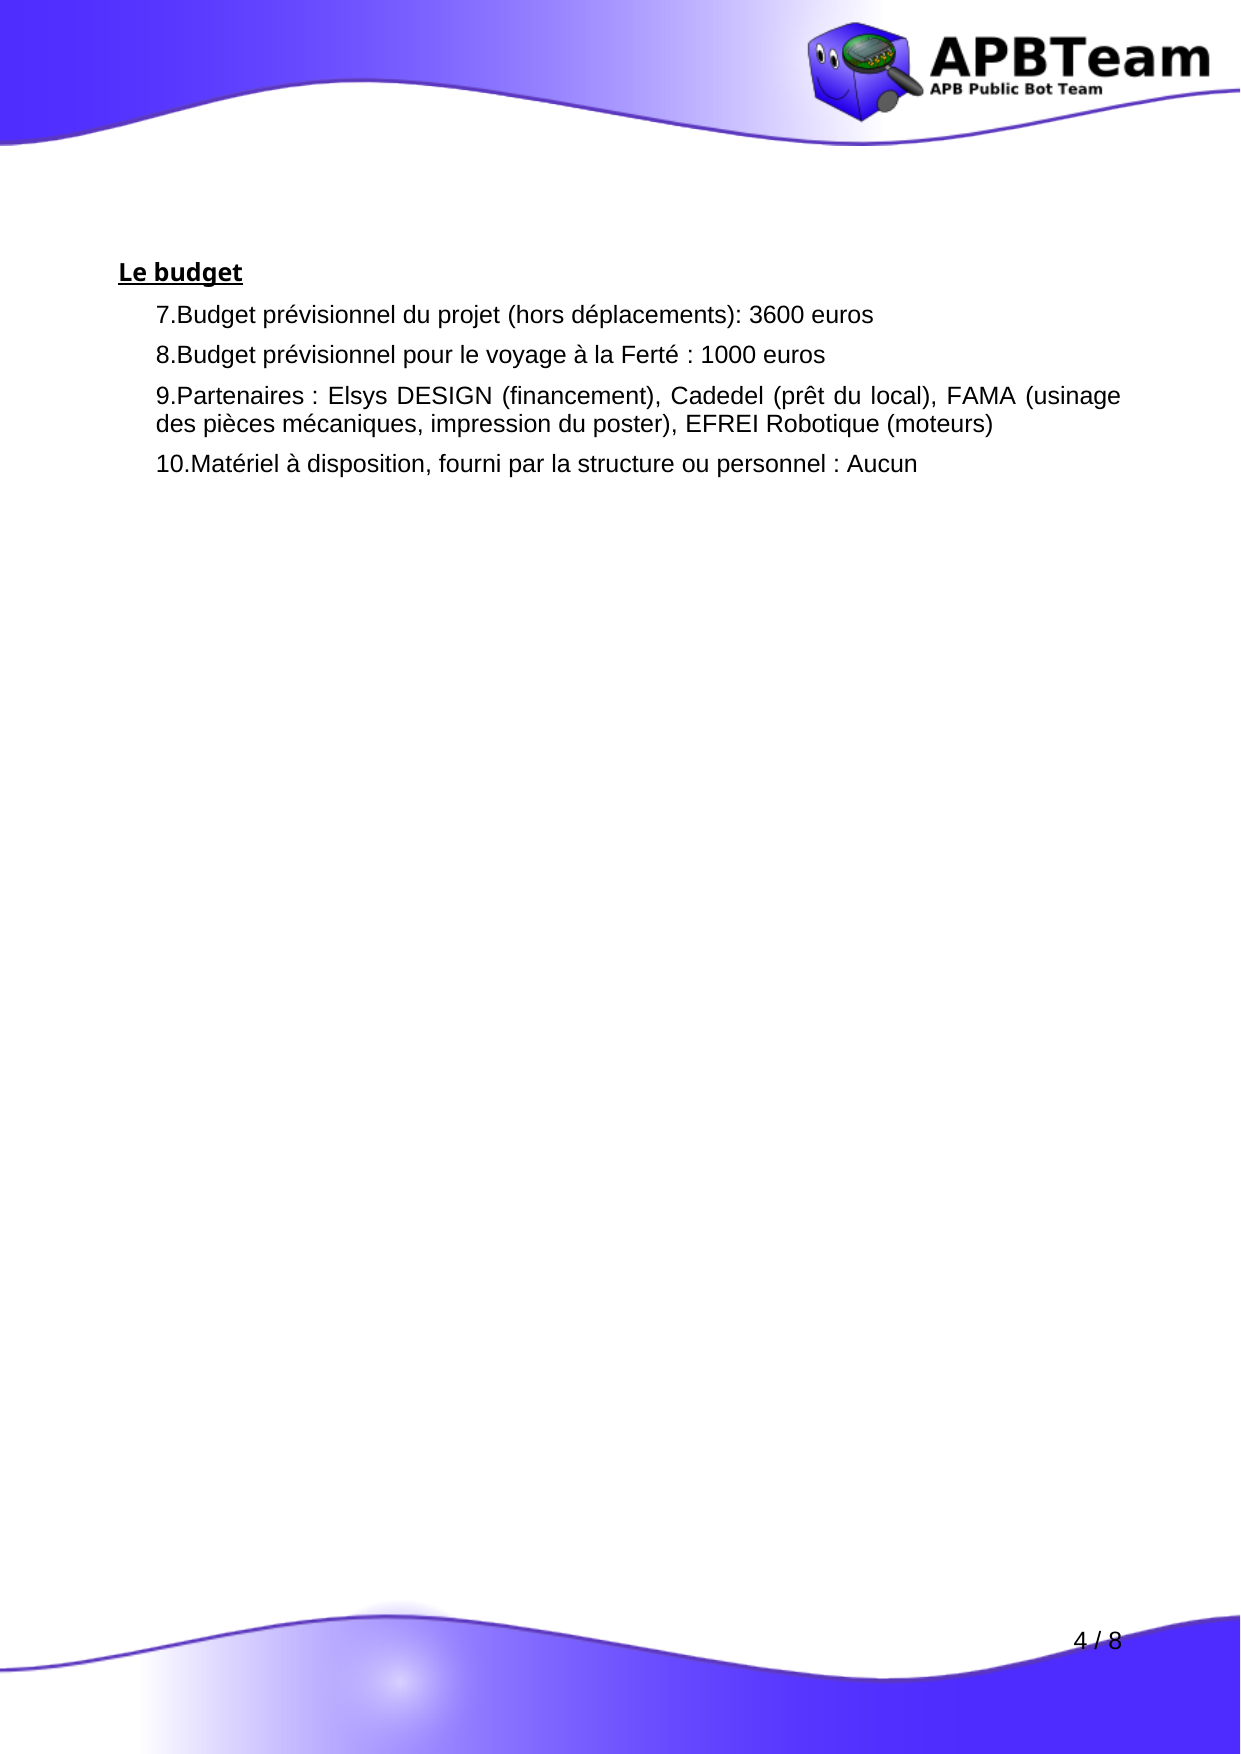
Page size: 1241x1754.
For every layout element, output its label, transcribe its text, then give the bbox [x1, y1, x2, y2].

picture [0, 0, 1241, 146]
picture [0, 1599, 1241, 1754]
list Matériel à disposition, fourni par la structure ou personnel : Aucun [156, 450, 1122, 478]
list Partenaires : Elsys DESIGN (financement), Cadedel (prêt du local), FAMA (usinage des pièces mécaniques, impression du poster), EFREI Robotique (moteurs) [156, 382, 1122, 438]
text Le budget [118, 254, 1122, 288]
list Budget prévisionnel du projet (hors déplacements): 3600 euros [156, 301, 1122, 329]
list Budget prévisionnel pour le voyage à la Ferté : 1000 euros [156, 341, 1122, 369]
